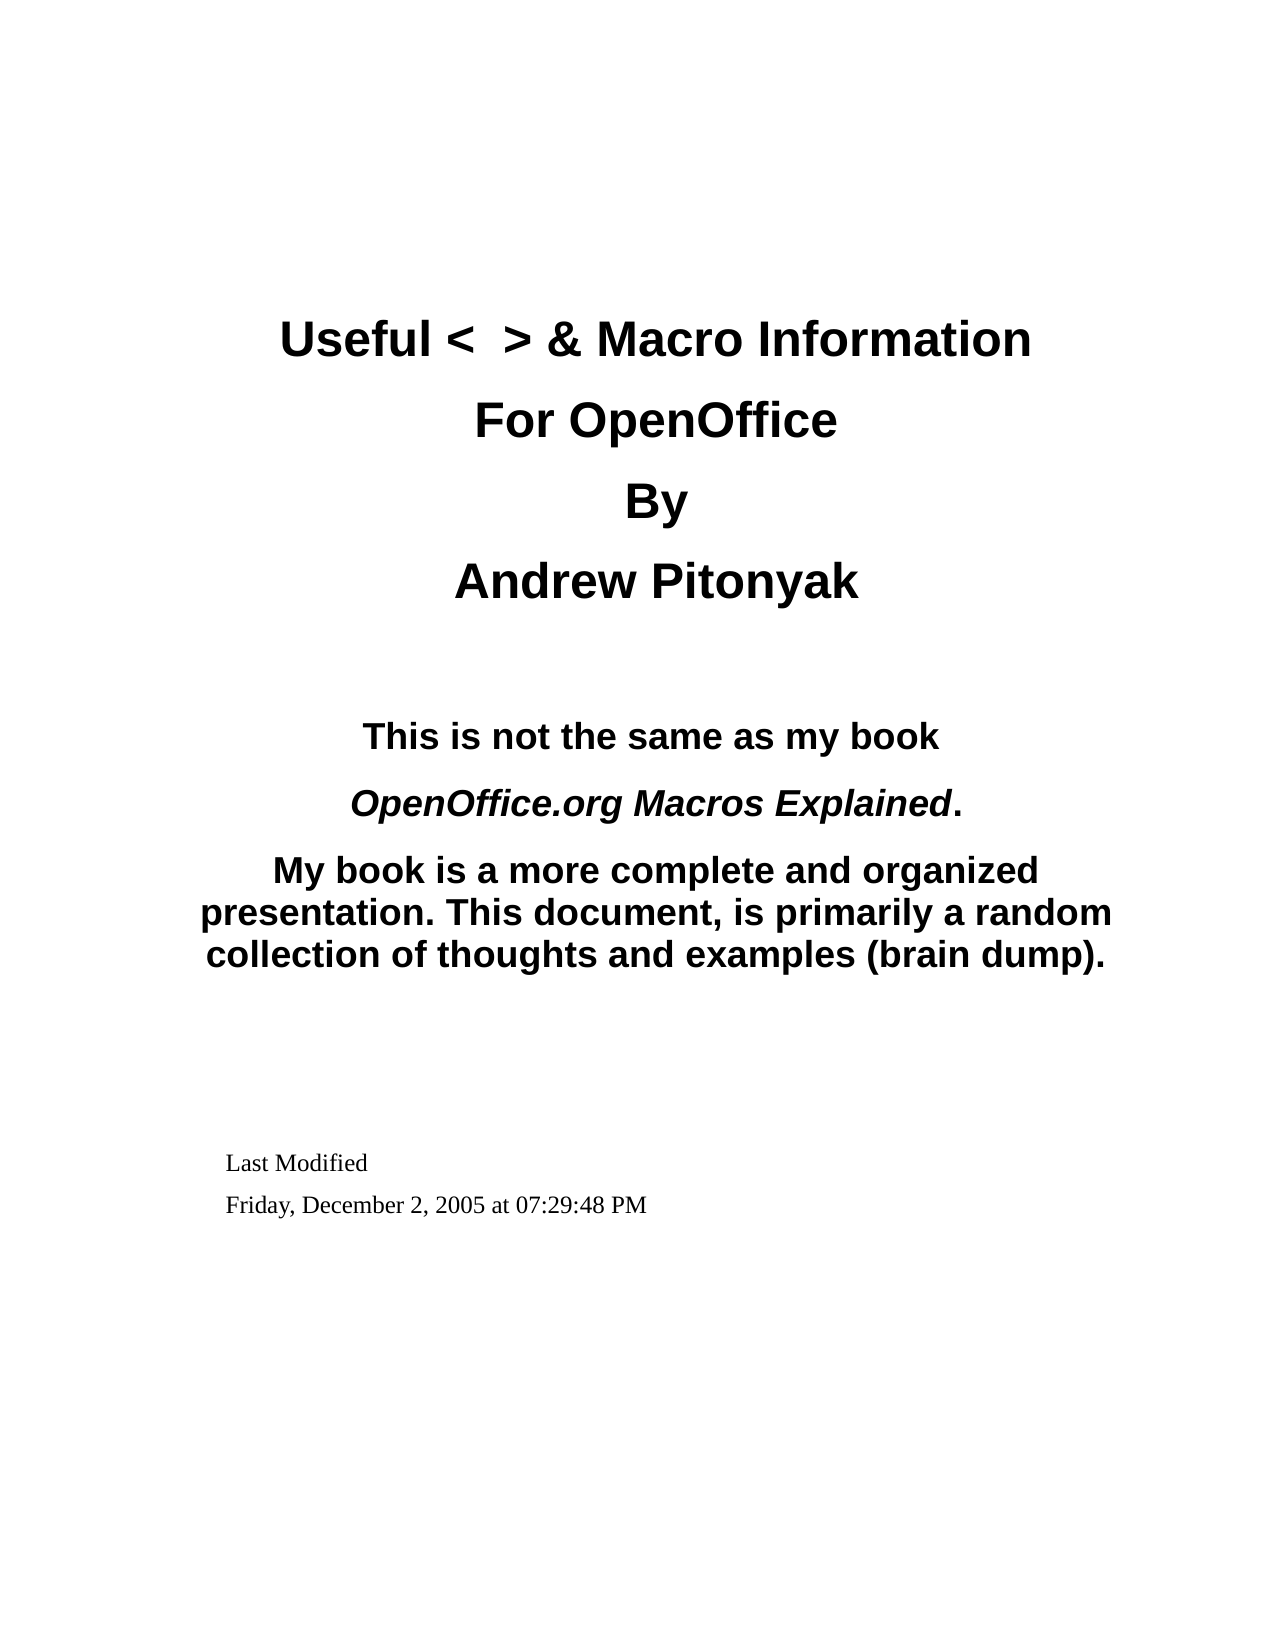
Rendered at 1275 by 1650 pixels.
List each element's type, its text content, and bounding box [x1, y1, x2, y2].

text Friday, December 2, 2005 at 07:29:49 PM [225, 1191, 1125, 1219]
title OpenOffice.org Macros Explained. [187, 782, 1125, 824]
title For OpenOffice [187, 392, 1125, 448]
title By [187, 473, 1125, 529]
text Last Modified [225, 1149, 1125, 1177]
title Andrew Pitonyak [187, 554, 1125, 609]
title Useful < > & Macro Information [187, 311, 1125, 367]
title This is not the same as my book [187, 715, 1125, 757]
title My book is a more complete and organized presentation. This document, is primarily a random collection of thoughts and examples (brain dump). [187, 849, 1125, 975]
